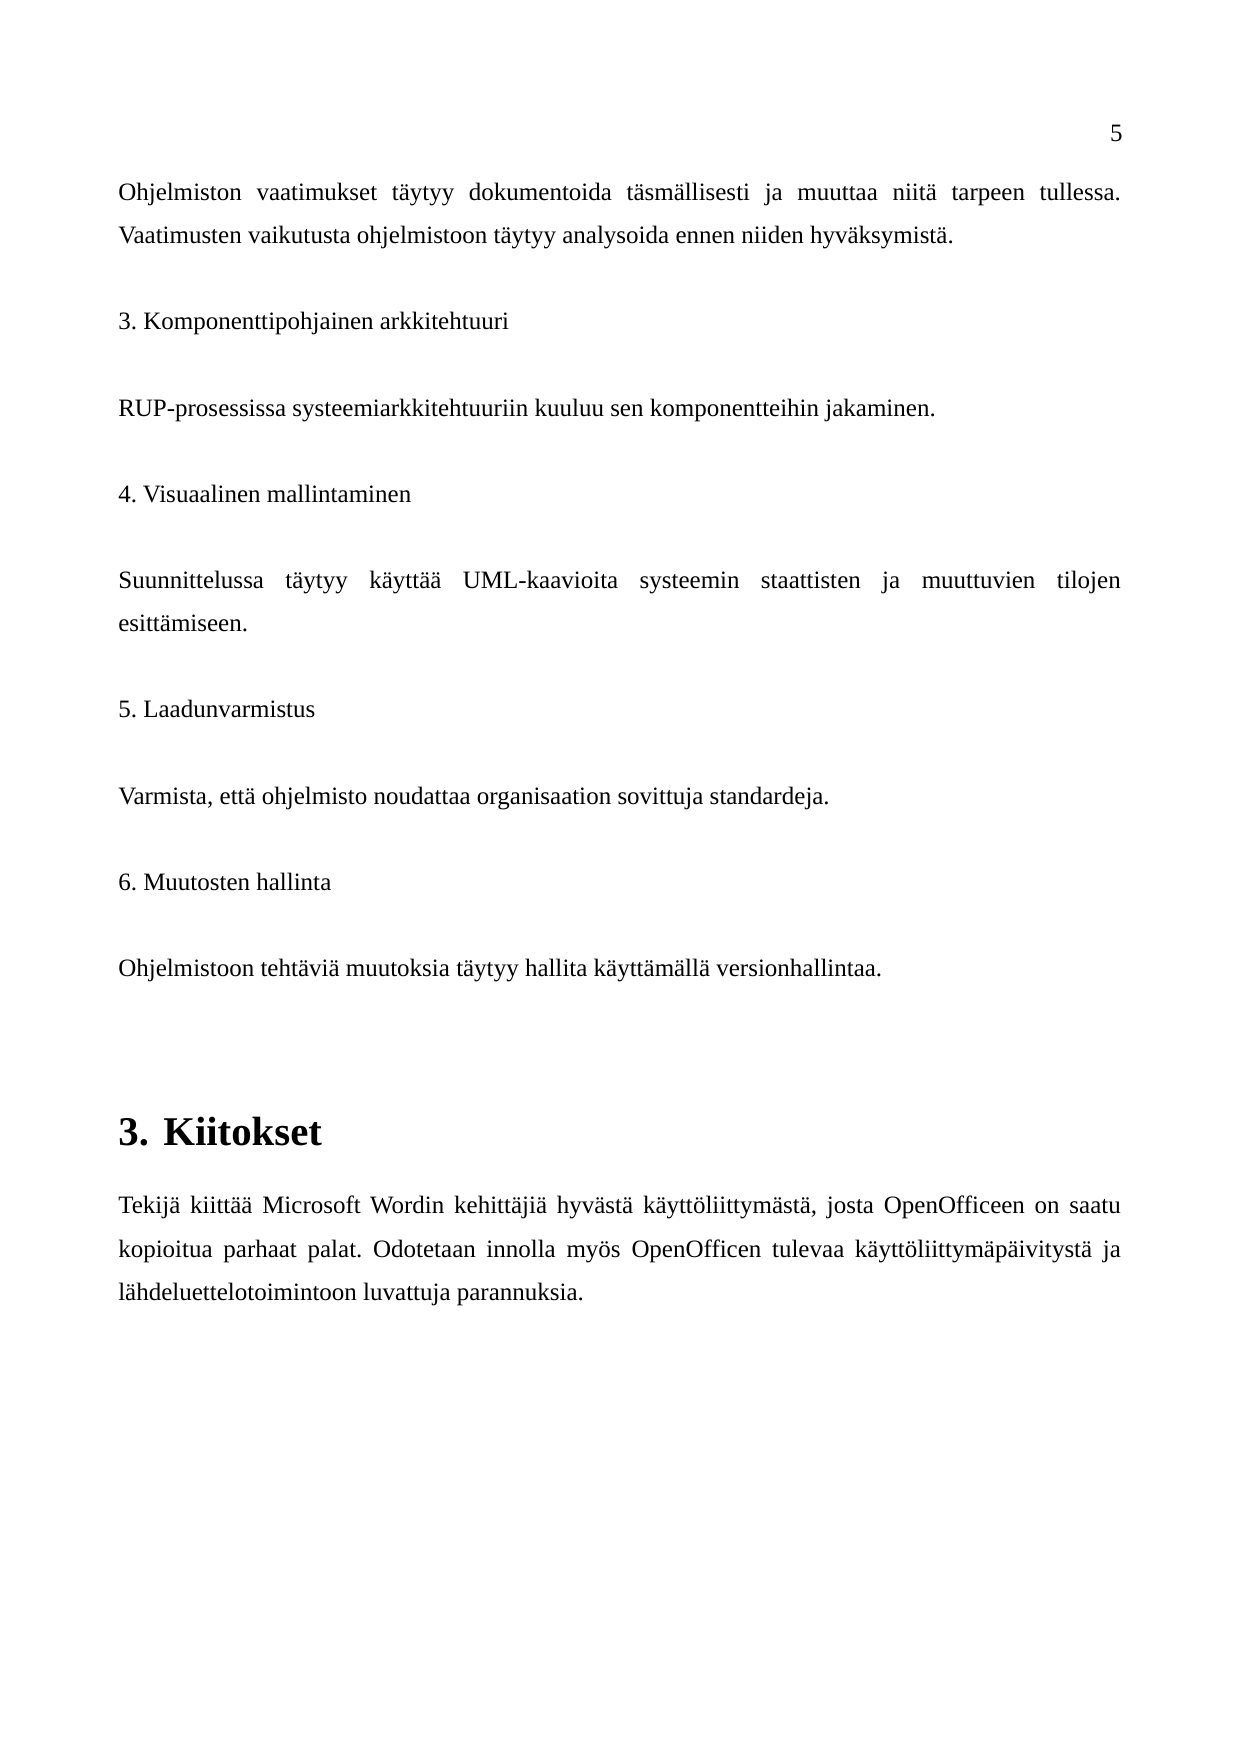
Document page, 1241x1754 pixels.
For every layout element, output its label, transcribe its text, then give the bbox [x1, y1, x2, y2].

text 5. Laadunvarmistus [118, 694, 1122, 723]
text Ohjelmiston vaatimukset täytyy dokumentoida täsmällisesti ja muuttaa niitä tarpeen tullessa. Vaatimusten vaikutusta ohjelmistoon täytyy analysoida ennen niiden hyväksymistä. [118, 177, 1122, 249]
text 6. Muutosten hallinta [118, 867, 1122, 896]
text RUP-prosessissa systeemiarkkitehtuuriin kuuluu sen komponentteihin jakaminen. [118, 393, 1122, 421]
text Suunnittelussa täytyy käyttää UML-kaavioita systeemin staattisten ja muuttuvien tilojen esittämiseen. [118, 565, 1122, 637]
text 3. Komponenttipohjainen arkkitehtuuri [118, 306, 1122, 335]
text Ohjelmistoon tehtäviä muutoksia täytyy hallita käyttämällä versionhallintaa. [118, 953, 1122, 982]
text Tekijä kiittää Microsoft Wordin kehittäjiä hyvästä käyttöliittymästä, josta OpenOfficeen on saatu kopioitua parhaat palat. Odotetaan innolla myös OpenOfficen tulevaa käyttöliittymäpäivitystä ja lähdeluettelotoimintoon luvattuja parannuksia. [118, 1191, 1122, 1306]
subtitle Kiitokset [118, 1108, 1122, 1155]
text Varmista, että ohjelmisto noudattaa organisaation sovittuja standardeja. [118, 781, 1122, 809]
text 4. Visuaalinen mallintaminen [118, 479, 1122, 508]
